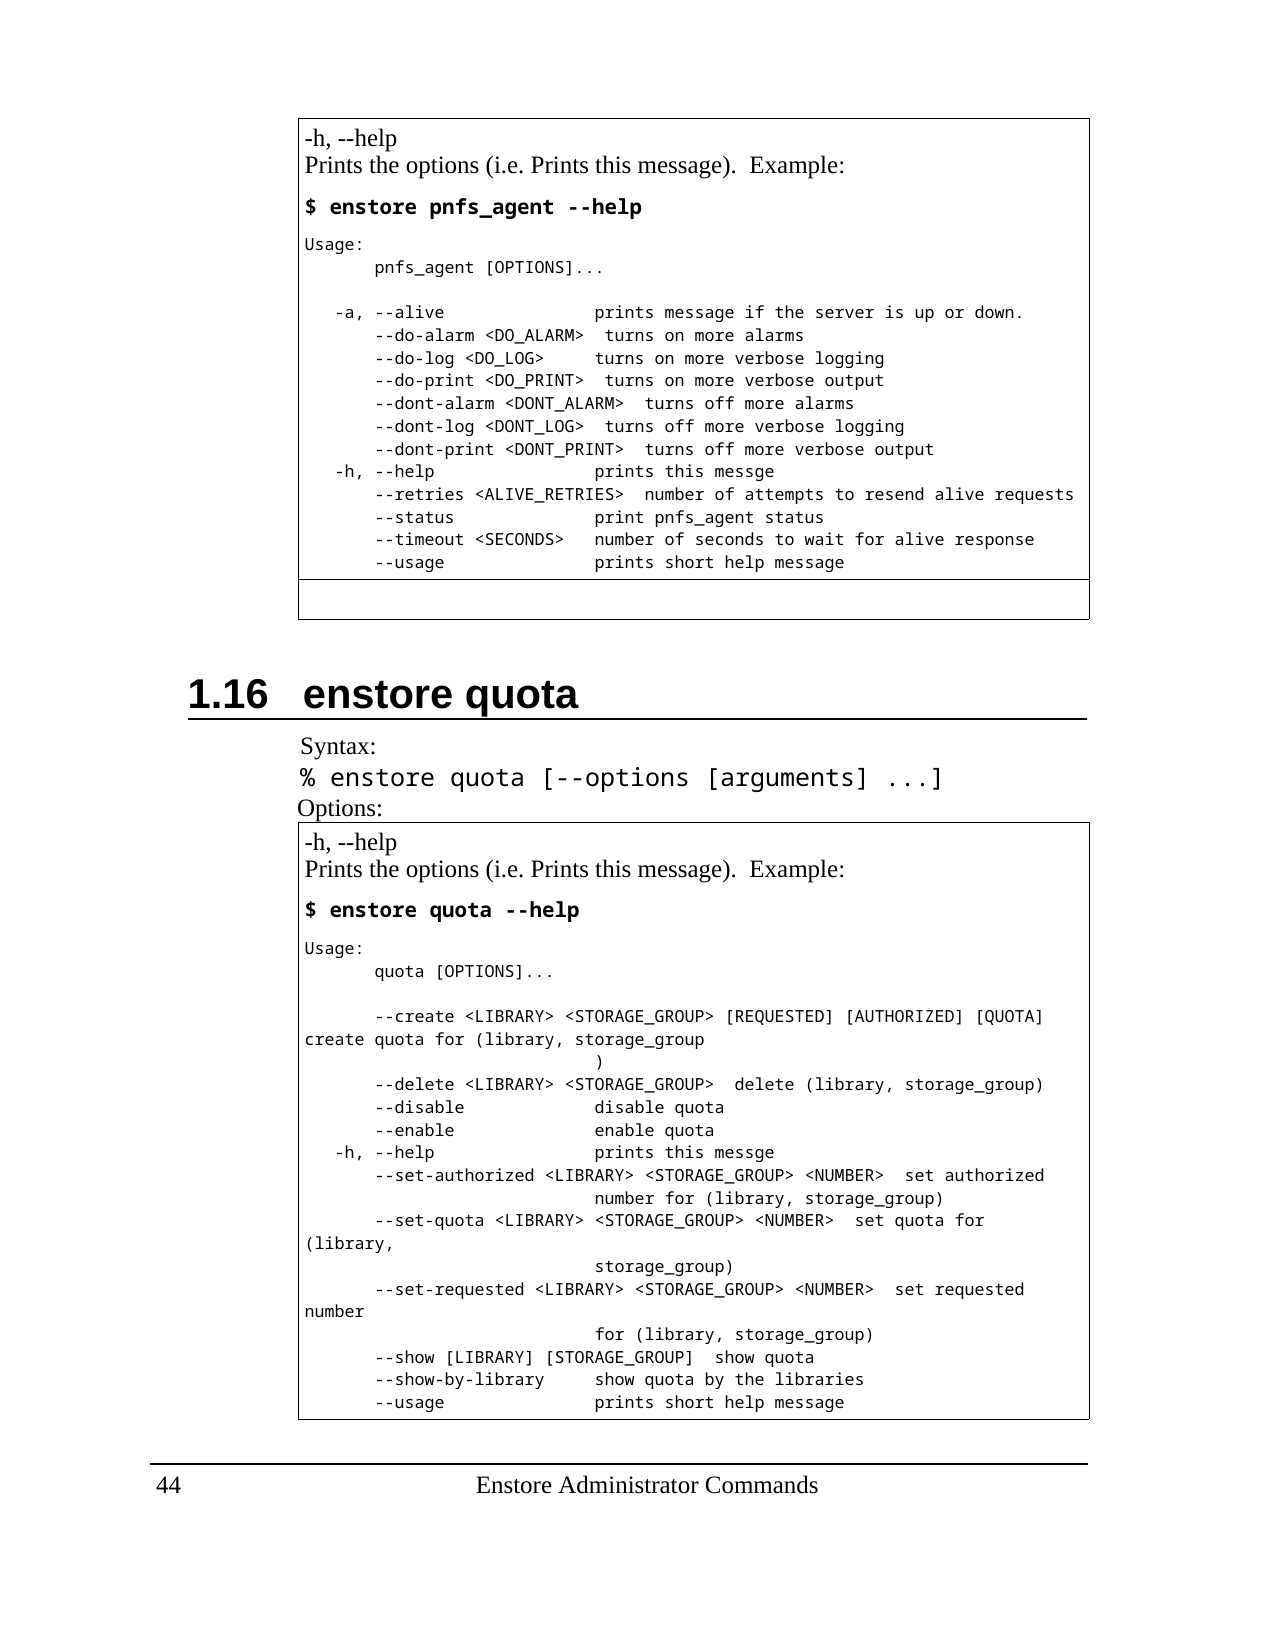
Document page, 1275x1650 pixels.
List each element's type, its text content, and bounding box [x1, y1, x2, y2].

table_cell [299, 580, 1089, 618]
text Options: [297, 794, 1087, 822]
text % enstore quota [--options [arguments] ...] [300, 760, 1087, 794]
text Syntax: [300, 732, 1087, 760]
subtitle enstore quota [187, 671, 1087, 720]
table_header -h, --help Prints the options (i.e. Prints this message). Example: $ enstore quota --help Usage: quota [OPTIONS]... --create <LIBRARY> <STORAGE_GROUP> [REQUESTED] [AUTHORIZED] [QUOTA] create quota for (library, storage_group ) --delete <LIBRARY> <STORAGE_GROUP> delete (library, storage_group) --disable disable quota --enable enable quota -h, --help prints this messge --set-authorized <LIBRARY> <STORAGE_GROUP> <NUMBER> set authorized number for (library, storage_group) --set-quota <LIBRARY> <STORAGE_GROUP> <NUMBER> set quota for (library, storage_group) --set-requested <LIBRARY> <STORAGE_GROUP> <NUMBER> set requested number for (library, storage_group) --show [LIBRARY] [STORAGE_GROUP] show quota --show-by-library show quota by the libraries --usage prints short help message [299, 823, 1089, 1419]
table_header -h, --help Prints the options (i.e. Prints this message). Example: $ enstore pnfs_agent --help Usage: pnfs_agent [OPTIONS]... -a, --alive prints message if the server is up or down. --do-alarm <DO_ALARM> turns on more alarms --do-log <DO_LOG> turns on more verbose logging --do-print <DO_PRINT> turns on more verbose output --dont-alarm <DONT_ALARM> turns off more alarms --dont-log <DONT_LOG> turns off more verbose logging --dont-print <DONT_PRINT> turns off more verbose output -h, --help prints this messge --retries <ALIVE_RETRIES> number of attempts to resend alive requests --status print pnfs_agent status --timeout <SECONDS> number of seconds to wait for alive response --usage prints short help message [299, 119, 1089, 579]
